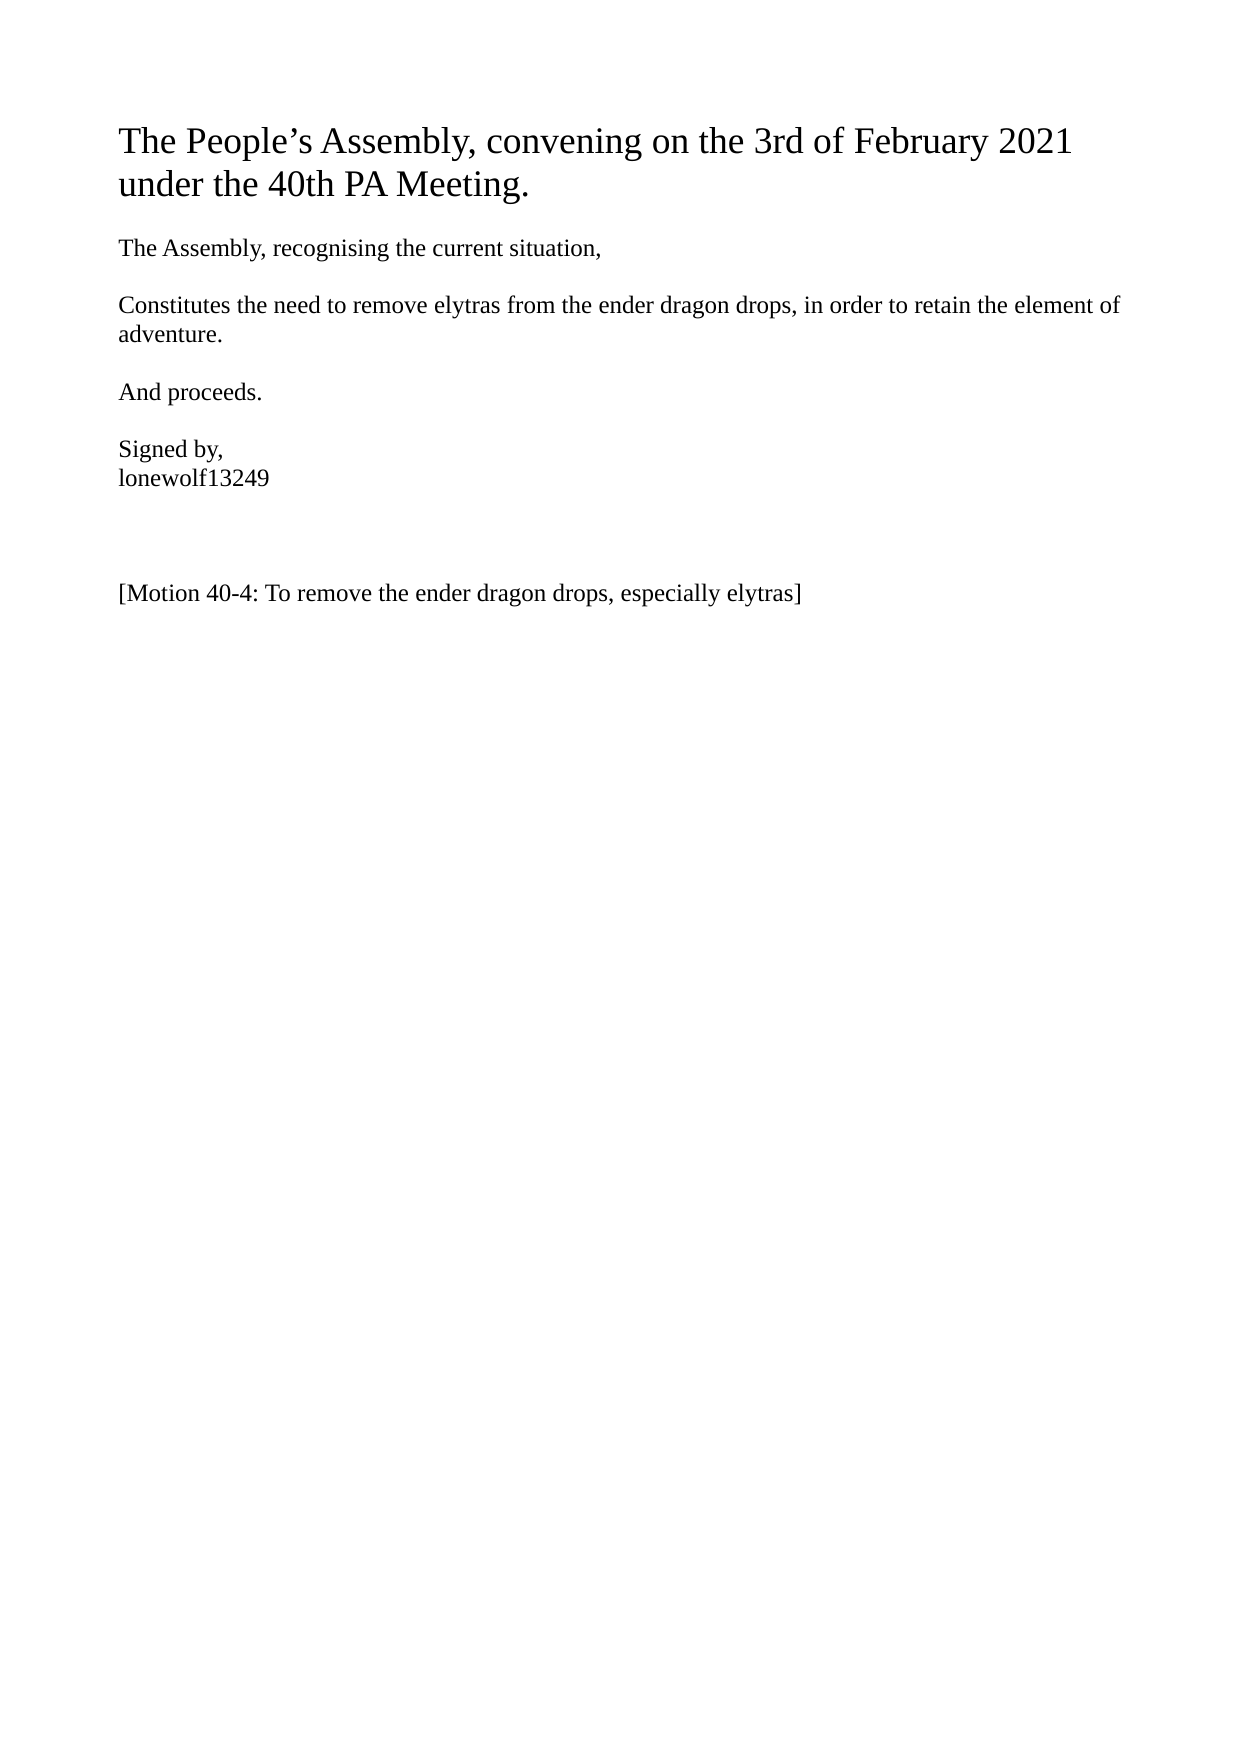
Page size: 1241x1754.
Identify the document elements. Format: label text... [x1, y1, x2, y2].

text And proceeds. [118, 377, 1122, 406]
text lonewolf13249 [118, 463, 1122, 492]
text The Assembly, recognising the current situation, [118, 233, 1122, 262]
text The People’s Assembly, convening on the 3rd of February 2021 under the 40th PA Meeting. [118, 118, 1122, 204]
text [Motion 40-4: To remove the ender dragon drops, especially elytras] [118, 578, 1122, 607]
text Constitutes the need to remove elytras from the ender dragon drops, in order to retain the element of adventure. [118, 291, 1122, 348]
text Signed by, [118, 434, 1122, 463]
